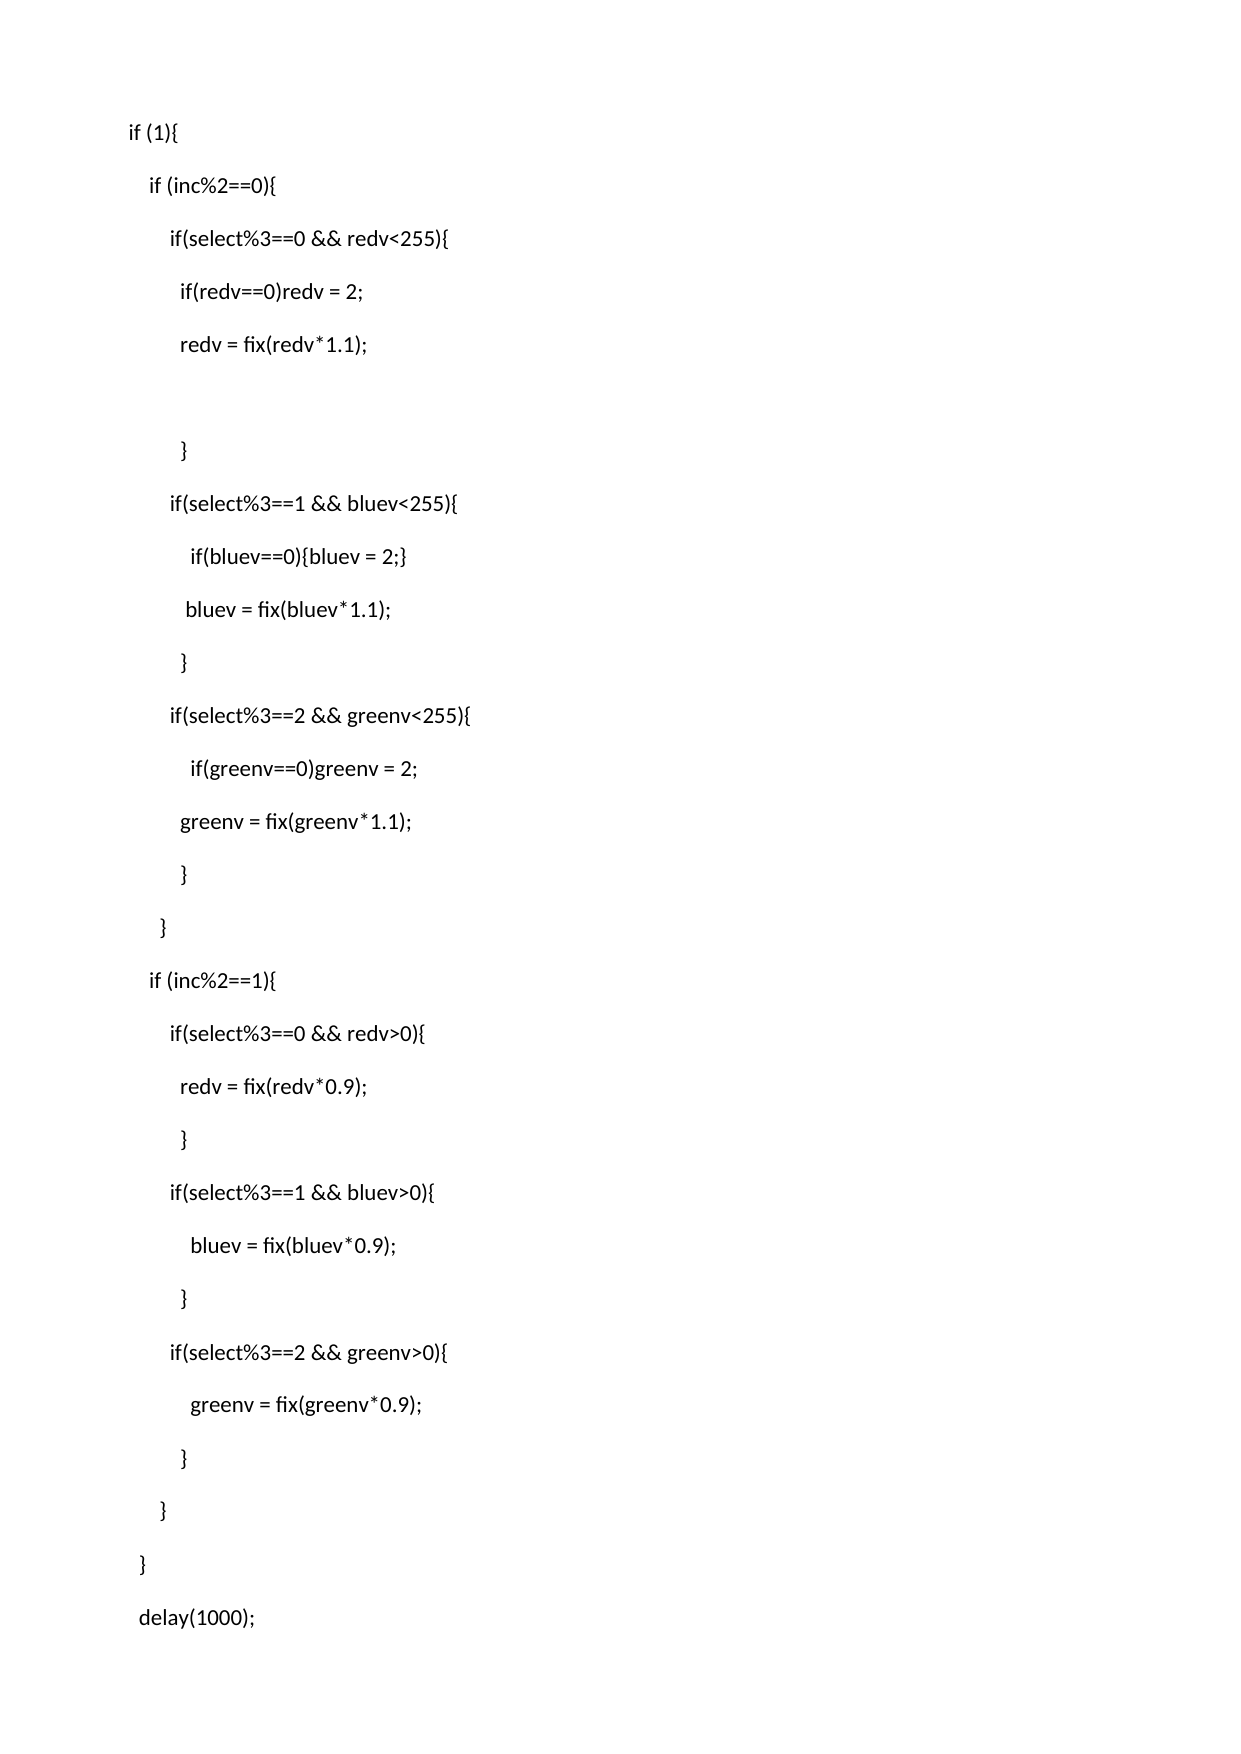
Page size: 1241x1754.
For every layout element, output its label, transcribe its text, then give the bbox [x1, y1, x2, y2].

text redv = fix(redv*1.1); [118, 330, 1122, 358]
text bluev = fix(bluev*1.1); [118, 595, 1122, 623]
text delay(1000); [118, 1603, 1122, 1631]
text if(select%3==0 && redv<255){ [118, 224, 1122, 252]
text if(greenv==0)greenv = 2; [118, 754, 1122, 782]
text redv = fix(redv*0.9); [118, 1072, 1122, 1101]
text bluev = fix(bluev*0.9); [118, 1232, 1122, 1259]
text greenv = fix(greenv*0.9); [118, 1391, 1122, 1419]
text } [118, 1550, 1122, 1578]
text } [118, 1126, 1122, 1153]
text if(bluev==0){bluev = 2;} [118, 542, 1122, 570]
text if (inc%2==0){ [118, 171, 1122, 199]
text if (inc%2==1){ [118, 966, 1122, 994]
text if(select%3==2 && greenv>0){ [118, 1338, 1122, 1366]
text if(select%3==1 && bluev<255){ [118, 489, 1122, 517]
text } [118, 1284, 1122, 1313]
text } [118, 1497, 1122, 1525]
text greenv = fix(greenv*1.1); [118, 807, 1122, 835]
text } [118, 860, 1122, 888]
text if(select%3==1 && bluev>0){ [118, 1178, 1122, 1207]
text } [118, 913, 1122, 941]
text if(select%3==0 && redv>0){ [118, 1019, 1122, 1047]
text } [118, 1444, 1122, 1472]
text if(select%3==2 && greenv<255){ [118, 701, 1122, 729]
text } [118, 648, 1122, 676]
text if(redv==0)redv = 2; [118, 277, 1122, 305]
text if (1){ [118, 118, 1122, 146]
text } [118, 436, 1122, 464]
